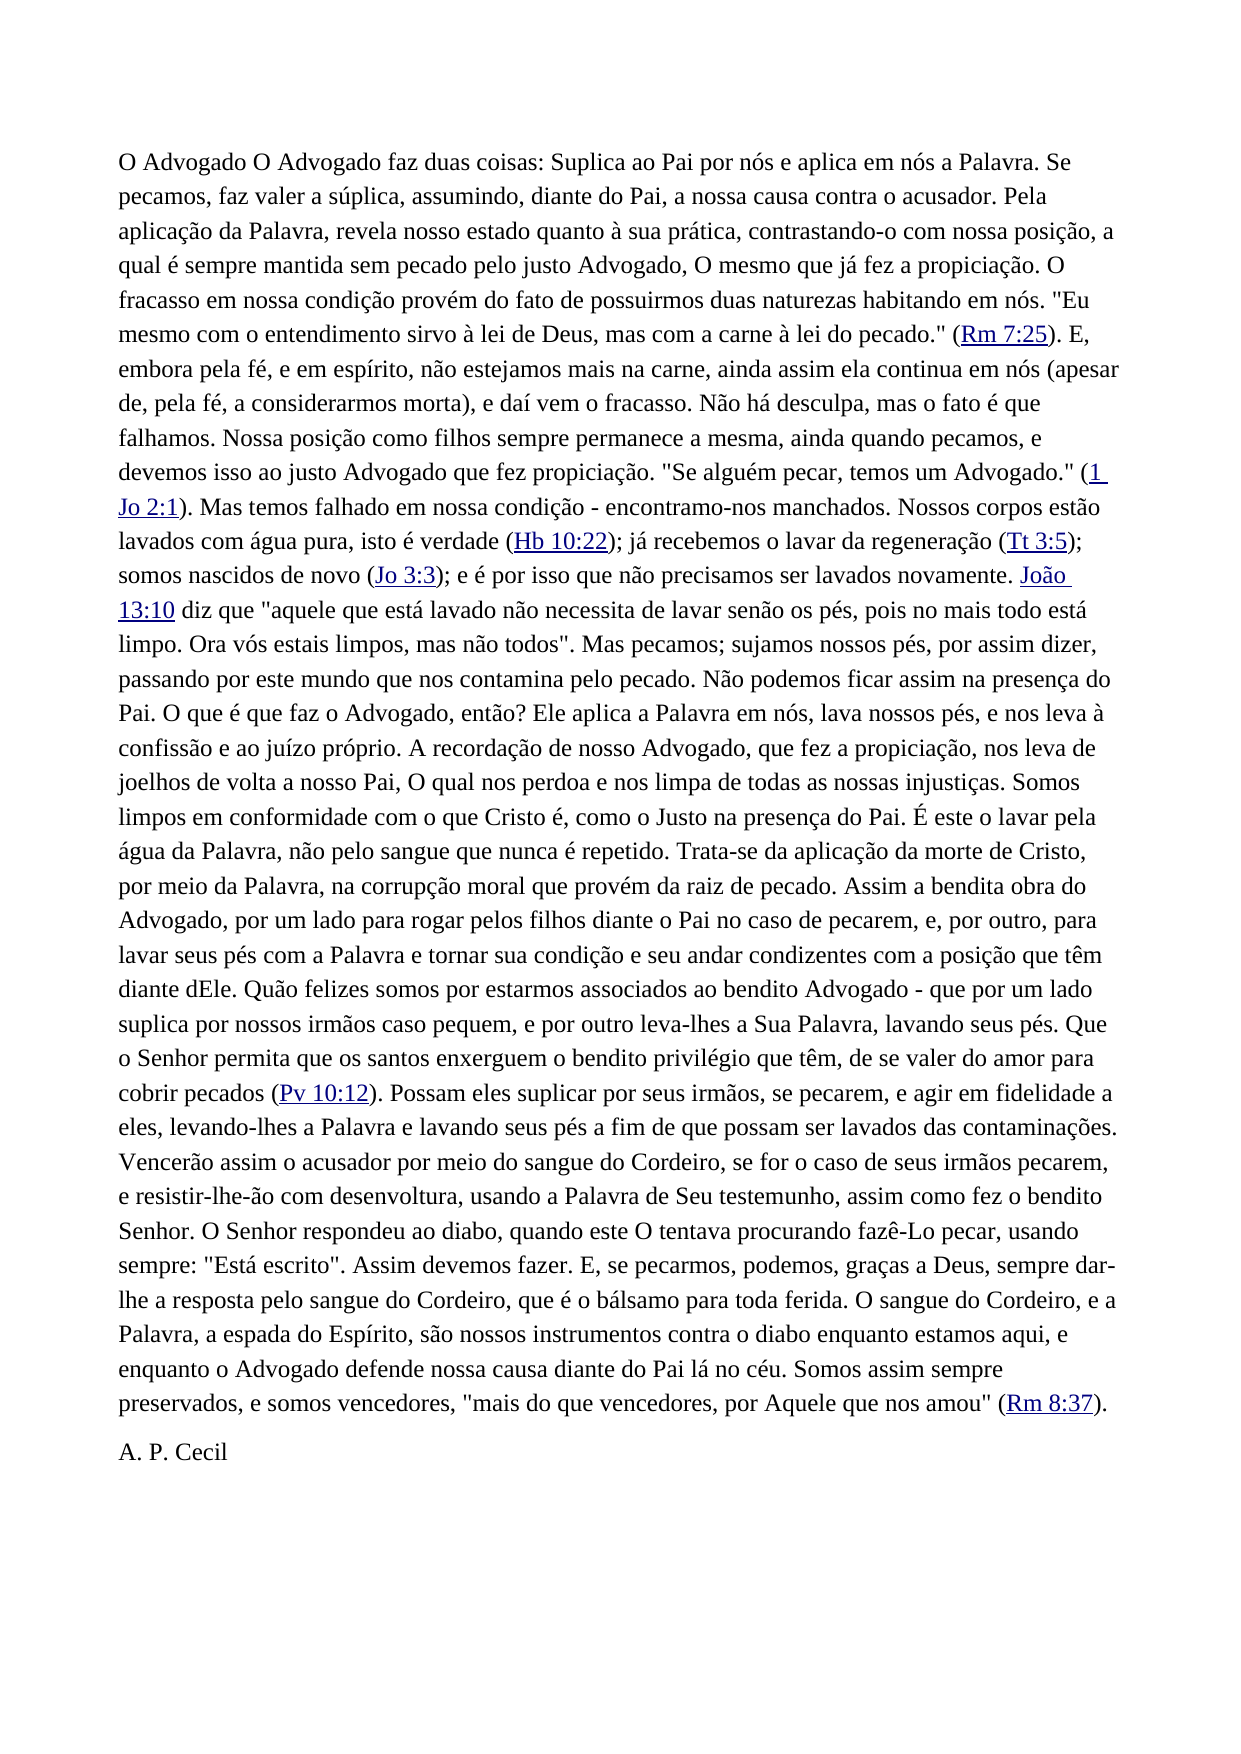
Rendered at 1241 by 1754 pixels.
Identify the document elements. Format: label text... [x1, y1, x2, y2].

text O Advogado O Advogado faz duas coisas: Suplica ao Pai por nós e aplica em nós a Palavra. Se pecamos, faz valer a súplica, assumindo, diante do Pai, a nossa causa contra o acusador. Pela aplicação da Palavra, revela nosso estado quanto à sua prática, contrastando-o com nossa posição, a qual é sempre mantida sem pecado pelo justo Advogado, O mesmo que já fez a propiciação. O fracasso em nossa condição provém do fato de possuirmos duas naturezas habitando em nós. "Eu mesmo com o entendimento sirvo à lei de Deus, mas com a carne à lei do pecado." (Rm 7:25). E, embora pela fé, e em espírito, não estejamos mais na carne, ainda assim ela continua em nós (apesar de, pela fé, a considerarmos morta), e daí vem o fracasso. Não há desculpa, mas o fato é que falhamos. Nossa posição como filhos sempre permanece a mesma, ainda quando pecamos, e devemos isso ao justo Advogado que fez propiciação. "Se alguém pecar, temos um Advogado." (1 Jo 2:1). Mas temos falhado em nossa condição - encontramo-nos manchados. Nossos corpos estão lavados com água pura, isto é verdade (Hb 10:22); já recebemos o lavar da regeneração (Tt 3:5); somos nascidos de novo (Jo 3:3); e é por isso que não precisamos ser lavados novamente. João 13:10 diz que "aquele que está lavado não necessita de lavar senão os pés, pois no mais todo está limpo. Ora vós estais limpos, mas não todos". Mas pecamos; sujamos nossos pés, por assim dizer, passando por este mundo que nos contamina pelo pecado. Não podemos ficar assim na presença do Pai. O que é que faz o Advogado, então? Ele aplica a Palavra em nós, lava nossos pés, e nos leva à confissão e ao juízo próprio. A recordação de nosso Advogado, que fez a propiciação, nos leva de joelhos de volta a nosso Pai, O qual nos perdoa e nos limpa de todas as nossas injustiças. Somos limpos em conformidade com o que Cristo é, como o Justo na presença do Pai. É este o lavar pela água da Palavra, não pelo sangue que nunca é repetido. Trata-se da aplicação da morte de Cristo, por meio da Palavra, na corrupção moral que provém da raiz de pecado. Assim a bendita obra do Advogado, por um lado para rogar pelos filhos diante o Pai no caso de pecarem, e, por outro, para lavar seus pés com a Palavra e tornar sua condição e seu andar condizentes com a posição que têm diante dEle. Quão felizes somos por estarmos associados ao bendito Advogado - que por um lado suplica por nossos irmãos caso pequem, e por outro leva-lhes a Sua Palavra, lavando seus pés. Que o Senhor permita que os santos enxerguem o bendito privilégio que têm, de se valer do amor para cobrir pecados (Pv 10:12). Possam eles suplicar por seus irmãos, se pecarem, e agir em fidelidade a eles, levando-lhes a Palavra e lavando seus pés a fim de que possam ser lavados das contaminações. Vencerão assim o acusador por meio do sangue do Cordeiro, se for o caso de seus irmãos pecarem, e resistir-lhe-ão com desenvoltura, usando a Palavra de Seu testemunho, assim como fez o bendito Senhor. O Senhor respondeu ao diabo, quando este O tentava procurando fazê-Lo pecar, usando sempre: "Está escrito". Assim devemos fazer. E, se pecarmos, podemos, graças a Deus, sempre dar-lhe a resposta pelo sangue do Cordeiro, que é o bálsamo para toda ferida. O sangue do Cordeiro, e a Palavra, a espada do Espírito, são nossos instrumentos contra o diabo enquanto estamos aqui, e enquanto o Advogado defende nossa causa diante do Pai lá no céu. Somos assim sempre preservados, e somos vencedores, "mais do que vencedores, por Aquele que nos amou" (Rm 8:37). [118, 147, 1122, 1417]
text A. P. Cecil [118, 1437, 1122, 1466]
